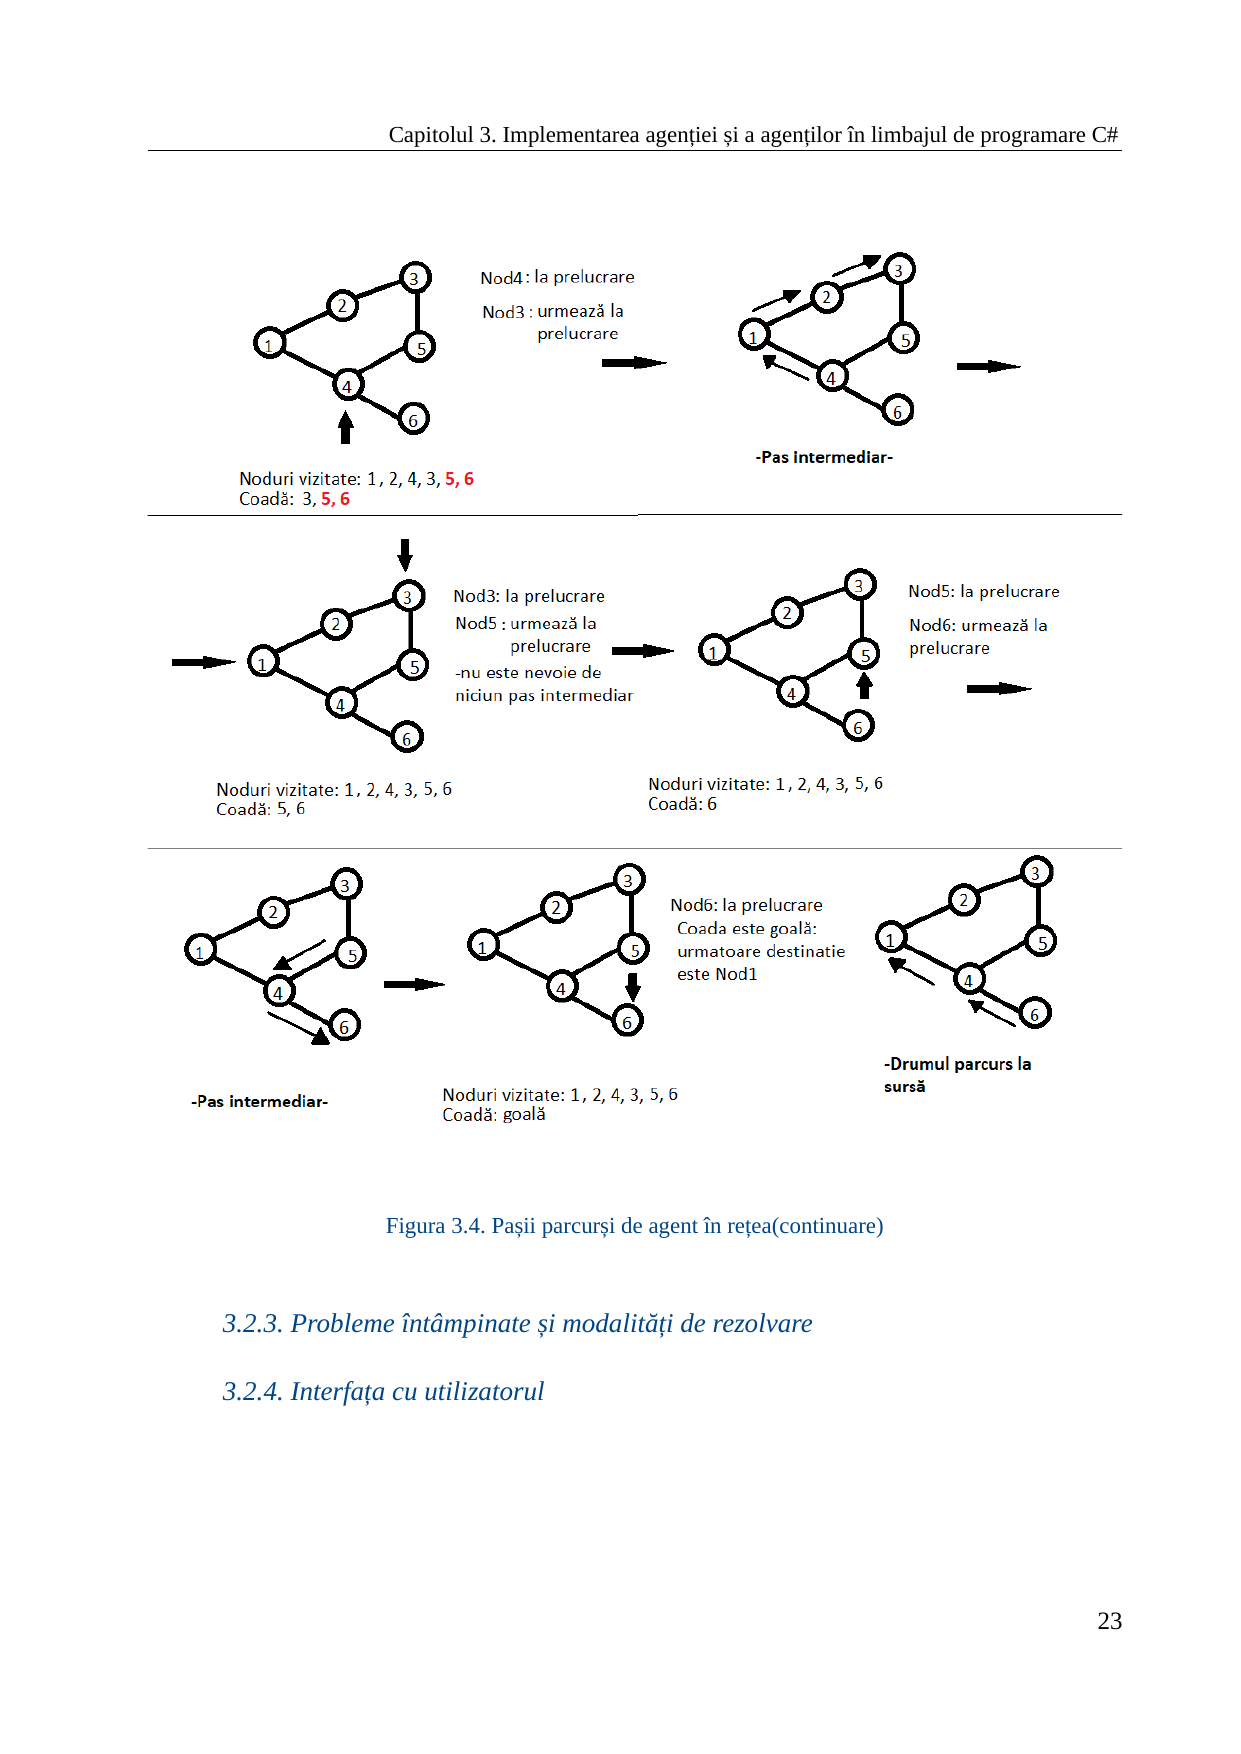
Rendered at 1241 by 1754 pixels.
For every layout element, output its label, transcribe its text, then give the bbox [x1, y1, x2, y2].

subtitle Probleme întâmpinate și modalități de rezolvare [223, 1307, 1122, 1338]
picture [147, 180, 1123, 1208]
text Figura 3.4. Pașii parcurși de agent în rețea(continuare) [148, 1208, 1122, 1239]
subtitle Interfața cu utilizatorul [223, 1376, 1122, 1407]
